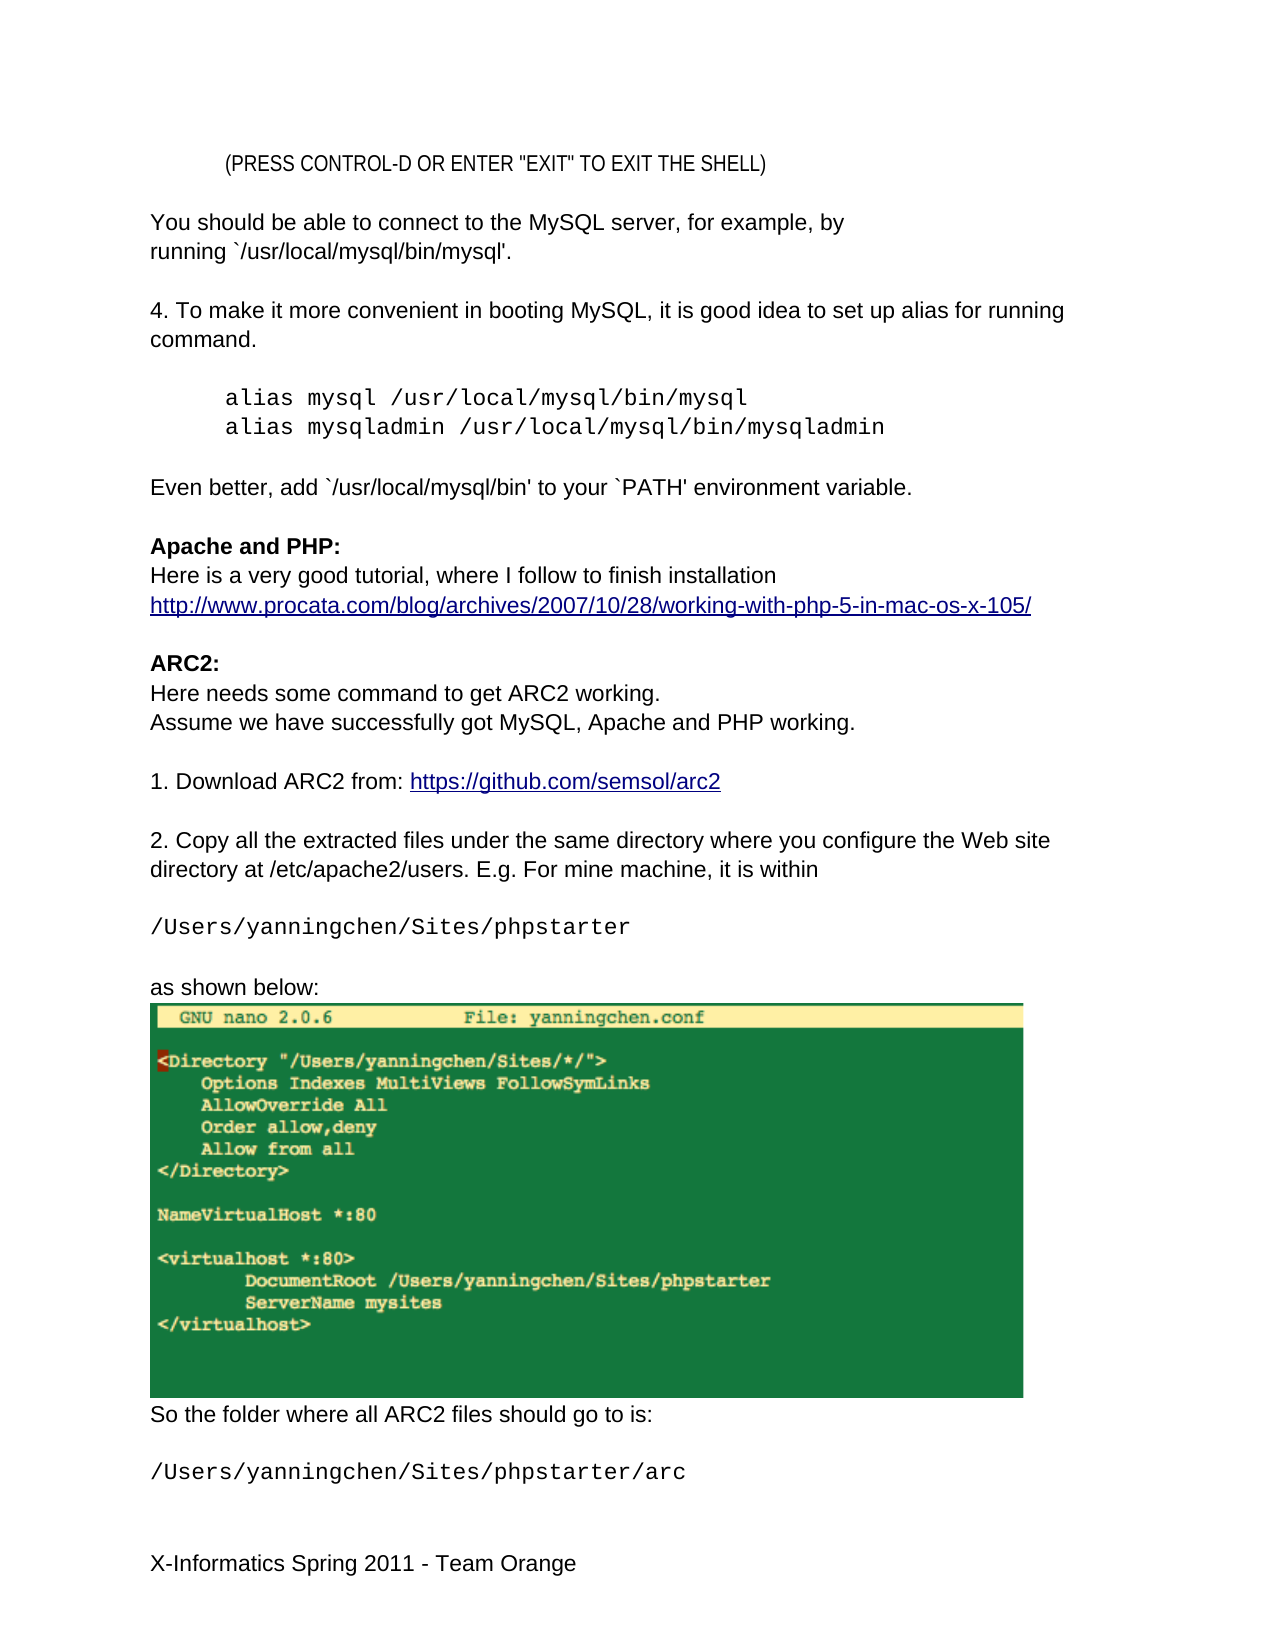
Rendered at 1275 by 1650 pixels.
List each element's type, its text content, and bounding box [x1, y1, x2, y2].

text Here needs some command to get ARC2 working. [150, 680, 1125, 706]
text 2. Copy all the extracted files under the same directory where you configure the Web site directory at /etc/apache2/users. E.g. For mine machine, it is within [150, 827, 1125, 882]
text 4. To make it more convenient in booting MySQL, it is good idea to set up alias for running command. [150, 298, 1125, 353]
text 1. Download ARC2 from: https://github.com/semsol/arc2 [150, 768, 1125, 794]
text Even better, add `/usr/local/mysql/bin' to your `PATH' environment variable. [150, 475, 1125, 500]
text You should be able to connect to the MySQL server, for example, by [150, 209, 1125, 235]
text So the folder where all ARC2 files should go to is: [150, 1401, 1125, 1427]
text as shown below: [150, 974, 1125, 1398]
text alias mysql /usr/local/mysql/bin/mysql [150, 386, 1125, 412]
text alias mysqladmin /usr/local/mysql/bin/mysqladmin [150, 416, 1125, 442]
text http://www.procata.com/blog/archives/2007/10/28/working-with-php-5-in-mac-os-x-105/ [150, 592, 1125, 618]
text Assume we have successfully got MySQL, Apache and PHP working. [150, 710, 1125, 735]
text Apache and PHP: [150, 533, 1125, 559]
text ARC2: [150, 651, 1125, 677]
text (PRESS CONTROL-D OR ENTER "EXIT" TO EXIT THE SHELL) [150, 150, 1125, 176]
text /Users/yanningchen/Sites/phpstarter [150, 915, 1125, 941]
picture [150, 1003, 1024, 1398]
text Here is a very good tutorial, where I follow to finish installation [150, 563, 1125, 588]
text /Users/yanningchen/Sites/phpstarter/arc [150, 1460, 1125, 1486]
text running `/usr/local/mysql/bin/mysql'. [150, 239, 1125, 264]
